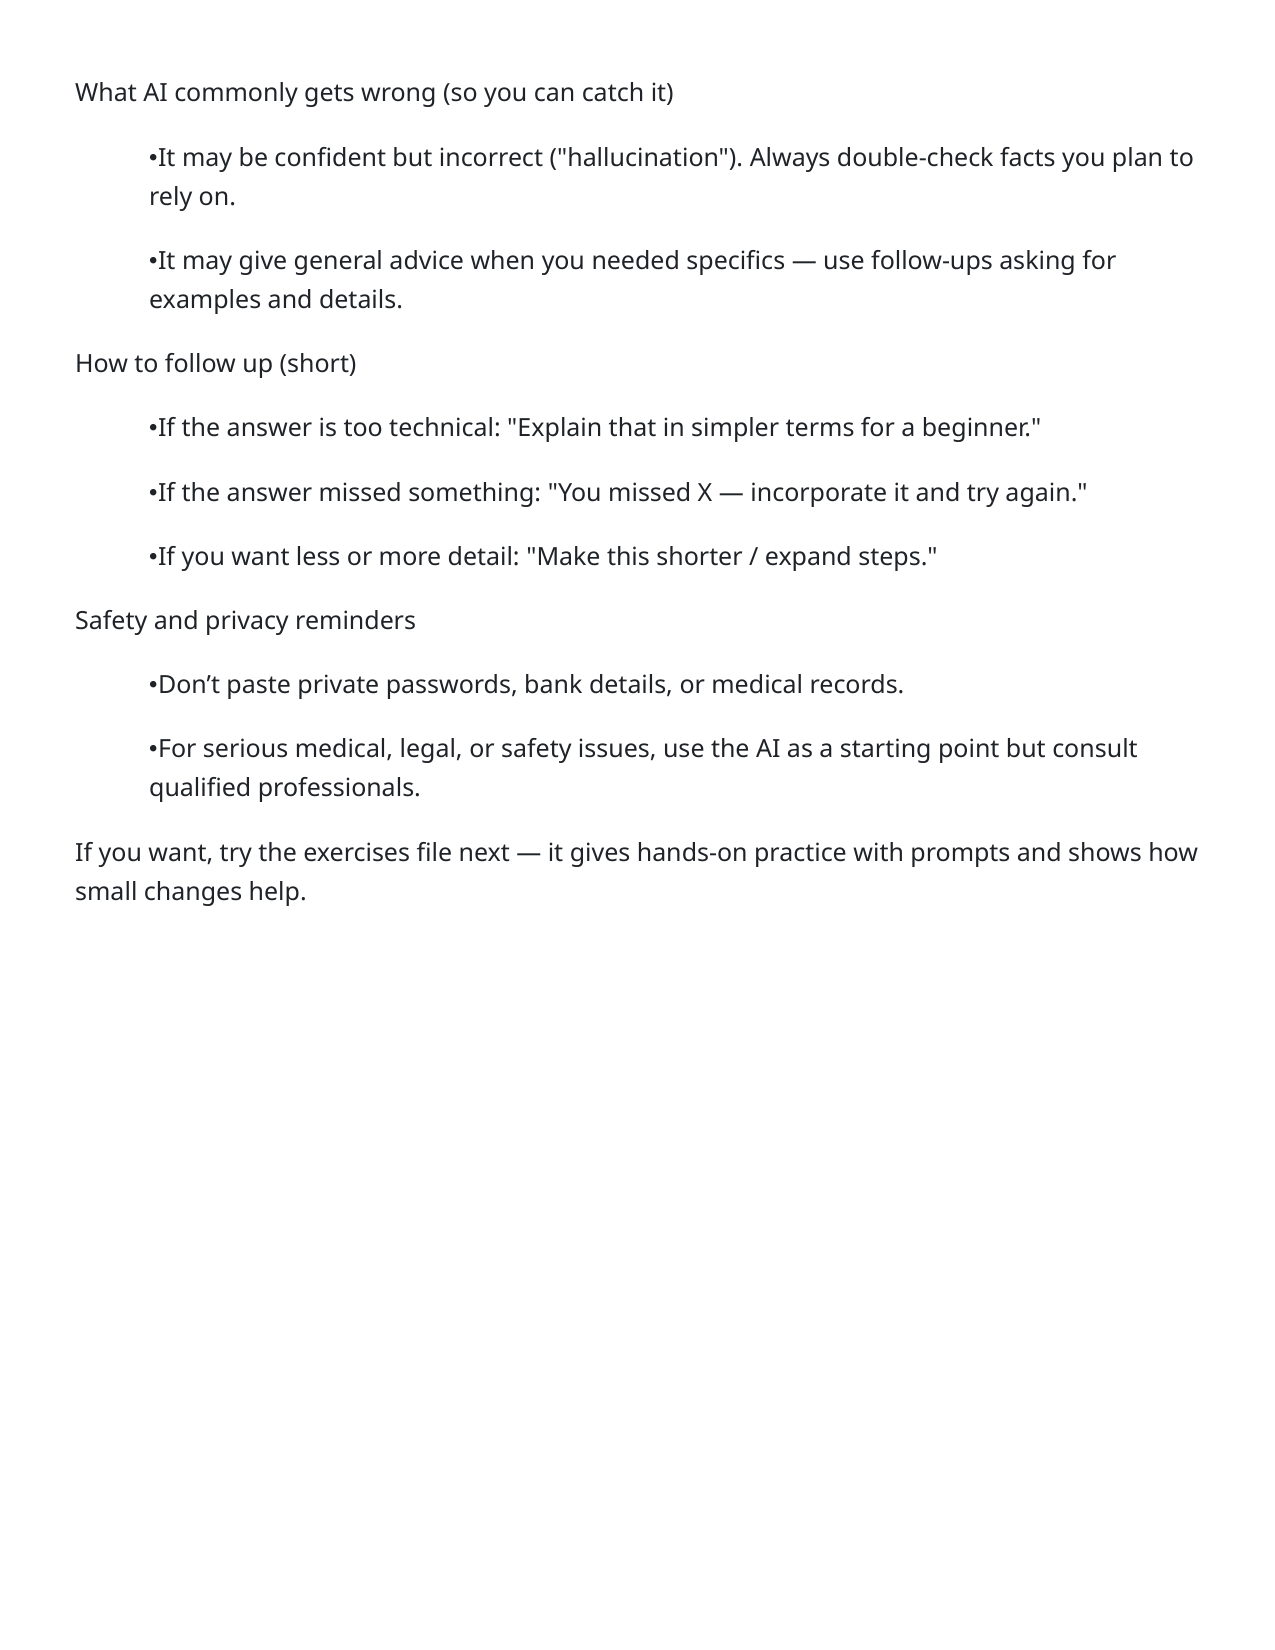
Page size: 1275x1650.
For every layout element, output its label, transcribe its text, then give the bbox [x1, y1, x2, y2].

list Don’t paste private passwords, bank details, or medical records. [75, 667, 1200, 701]
text What AI commonly gets wrong (so you can catch it) [75, 75, 1200, 109]
text If you want, try the exercises file next — it gives hands-on practice with prompts and shows how small changes help. [75, 834, 1200, 907]
list For serious medical, legal, or safety issues, use the AI as a starting point but consult qualified professionals. [75, 731, 1200, 804]
list If you want less or more detail: "Make this shorter / expand steps." [75, 538, 1200, 572]
list If the answer is too technical: "Explain that in simpler terms for a beginner." [75, 410, 1200, 444]
list It may be confident but incorrect ("hallucination"). Always double-check facts you plan to rely on. [75, 139, 1200, 212]
text How to follow up (short) [75, 346, 1200, 380]
text Safety and privacy reminders [75, 602, 1200, 637]
list It may give general advice when you needed specifics — use follow-ups asking for examples and details. [75, 242, 1200, 316]
list If the answer missed something: "You missed X — incorporate it and try again." [75, 474, 1200, 508]
